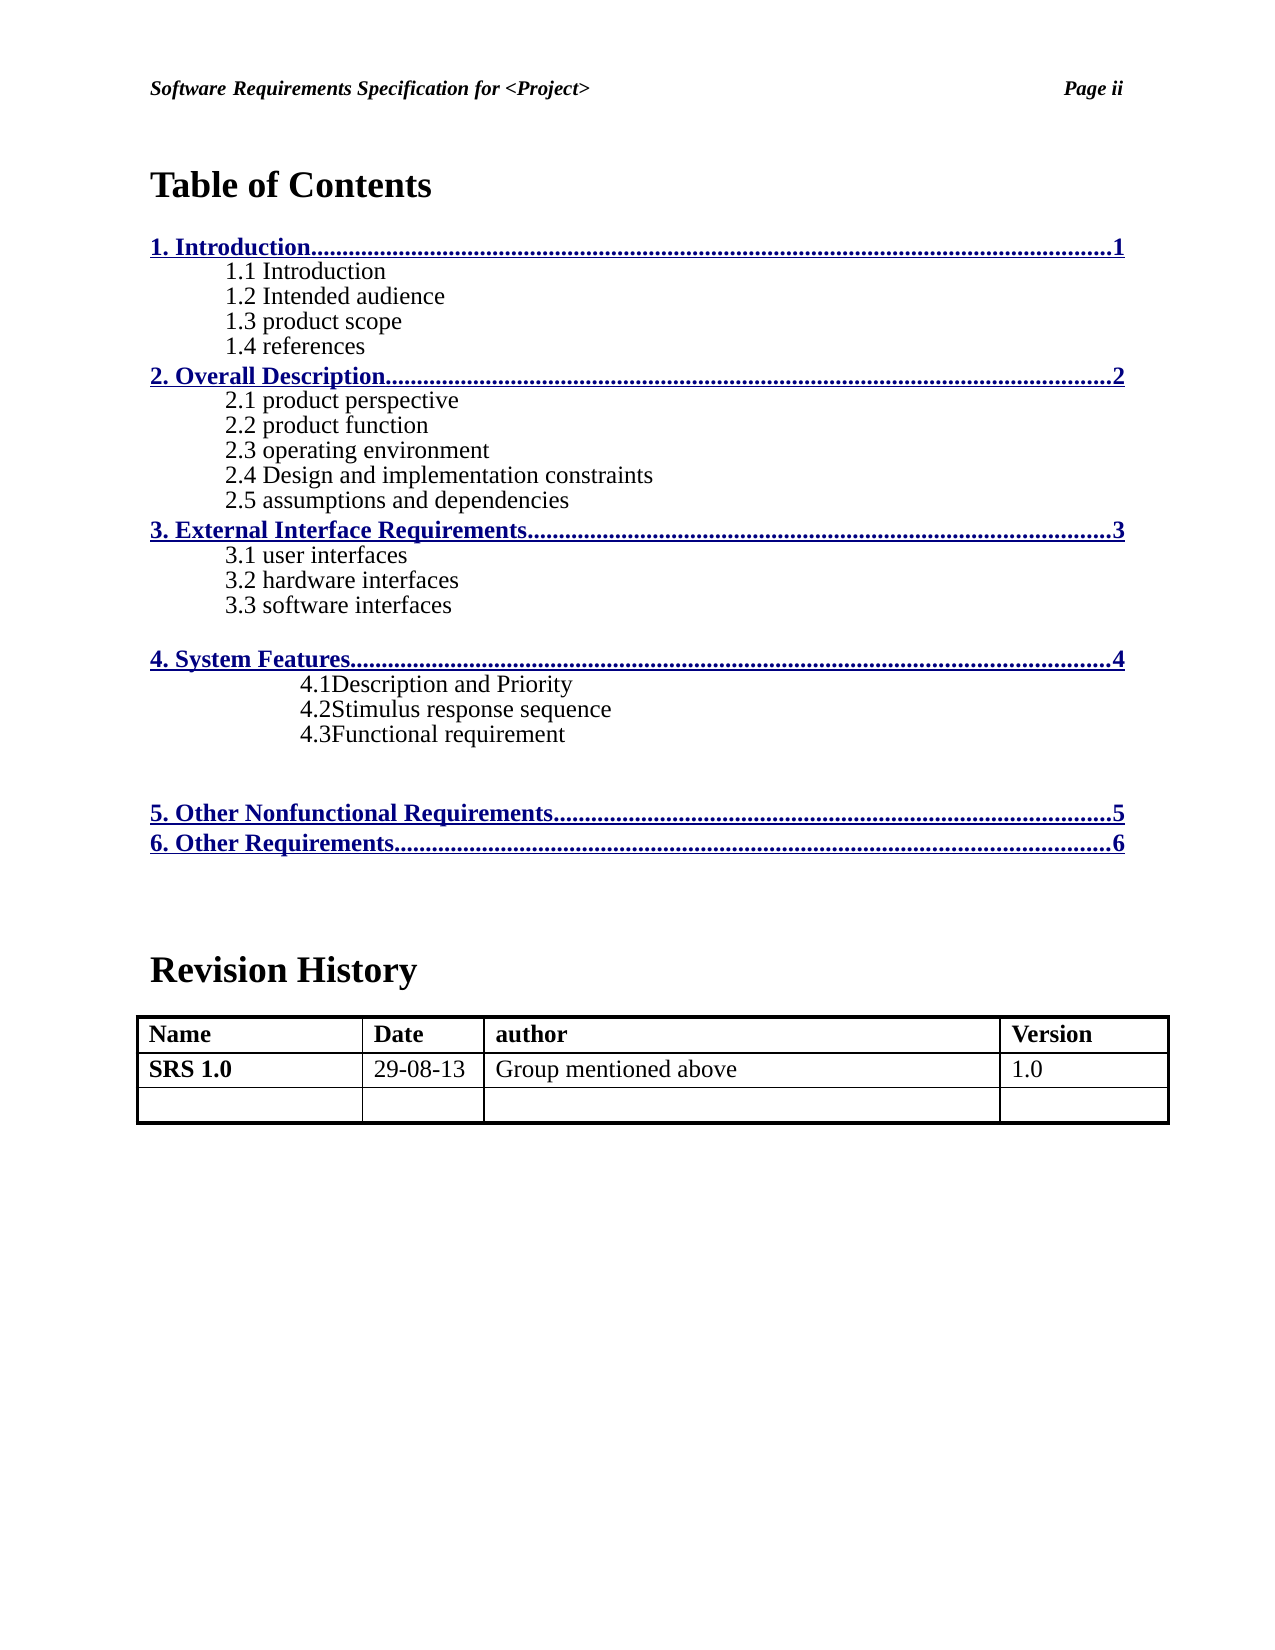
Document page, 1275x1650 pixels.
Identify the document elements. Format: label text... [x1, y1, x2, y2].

table_header Name [139, 1019, 362, 1052]
list product scope [225, 310, 1125, 335]
list Introduction [225, 260, 1125, 285]
table_cell [363, 1088, 483, 1121]
list Design and implementation constraints [225, 464, 1125, 489]
table_cell SRS 1.0 [139, 1054, 362, 1086]
table_header author [485, 1019, 999, 1052]
text 2. Overall Description 2 [150, 366, 1125, 386]
table_cell [1001, 1088, 1167, 1121]
list 4.3Functional requirement [262, 722, 1125, 747]
table_cell Group mentioned above [485, 1054, 999, 1086]
text 4. System Features 4 [150, 649, 1125, 669]
text 1. Introduction 1 [150, 237, 1125, 257]
table_header Version [1001, 1019, 1167, 1052]
text 5. Other Nonfunctional Requirements 5 [150, 803, 1125, 823]
text Table of Contents [150, 162, 1125, 206]
text Revision History [150, 947, 1125, 990]
list software interfaces [225, 593, 1125, 618]
list hardware interfaces [225, 568, 1125, 593]
list Intended audience [225, 285, 1125, 310]
list 4.2Stimulus response sequence [262, 697, 1125, 722]
table_cell 1.0 [1001, 1054, 1167, 1086]
table_header Date [363, 1019, 483, 1052]
table_cell [139, 1088, 362, 1121]
table_cell [485, 1088, 999, 1121]
list product perspective [225, 389, 1125, 414]
list assumptions and dependencies [225, 489, 1125, 514]
list user interfaces [225, 543, 1125, 568]
list 4.1Description and Priority [262, 672, 1125, 697]
list operating environment [225, 439, 1125, 464]
table_cell 29-08-13 [363, 1054, 483, 1086]
text 3. External Interface Requirements 3 [150, 520, 1125, 540]
list references [225, 335, 1125, 360]
list product function [225, 414, 1125, 439]
text 6. Other Requirements 6 [150, 833, 1125, 853]
